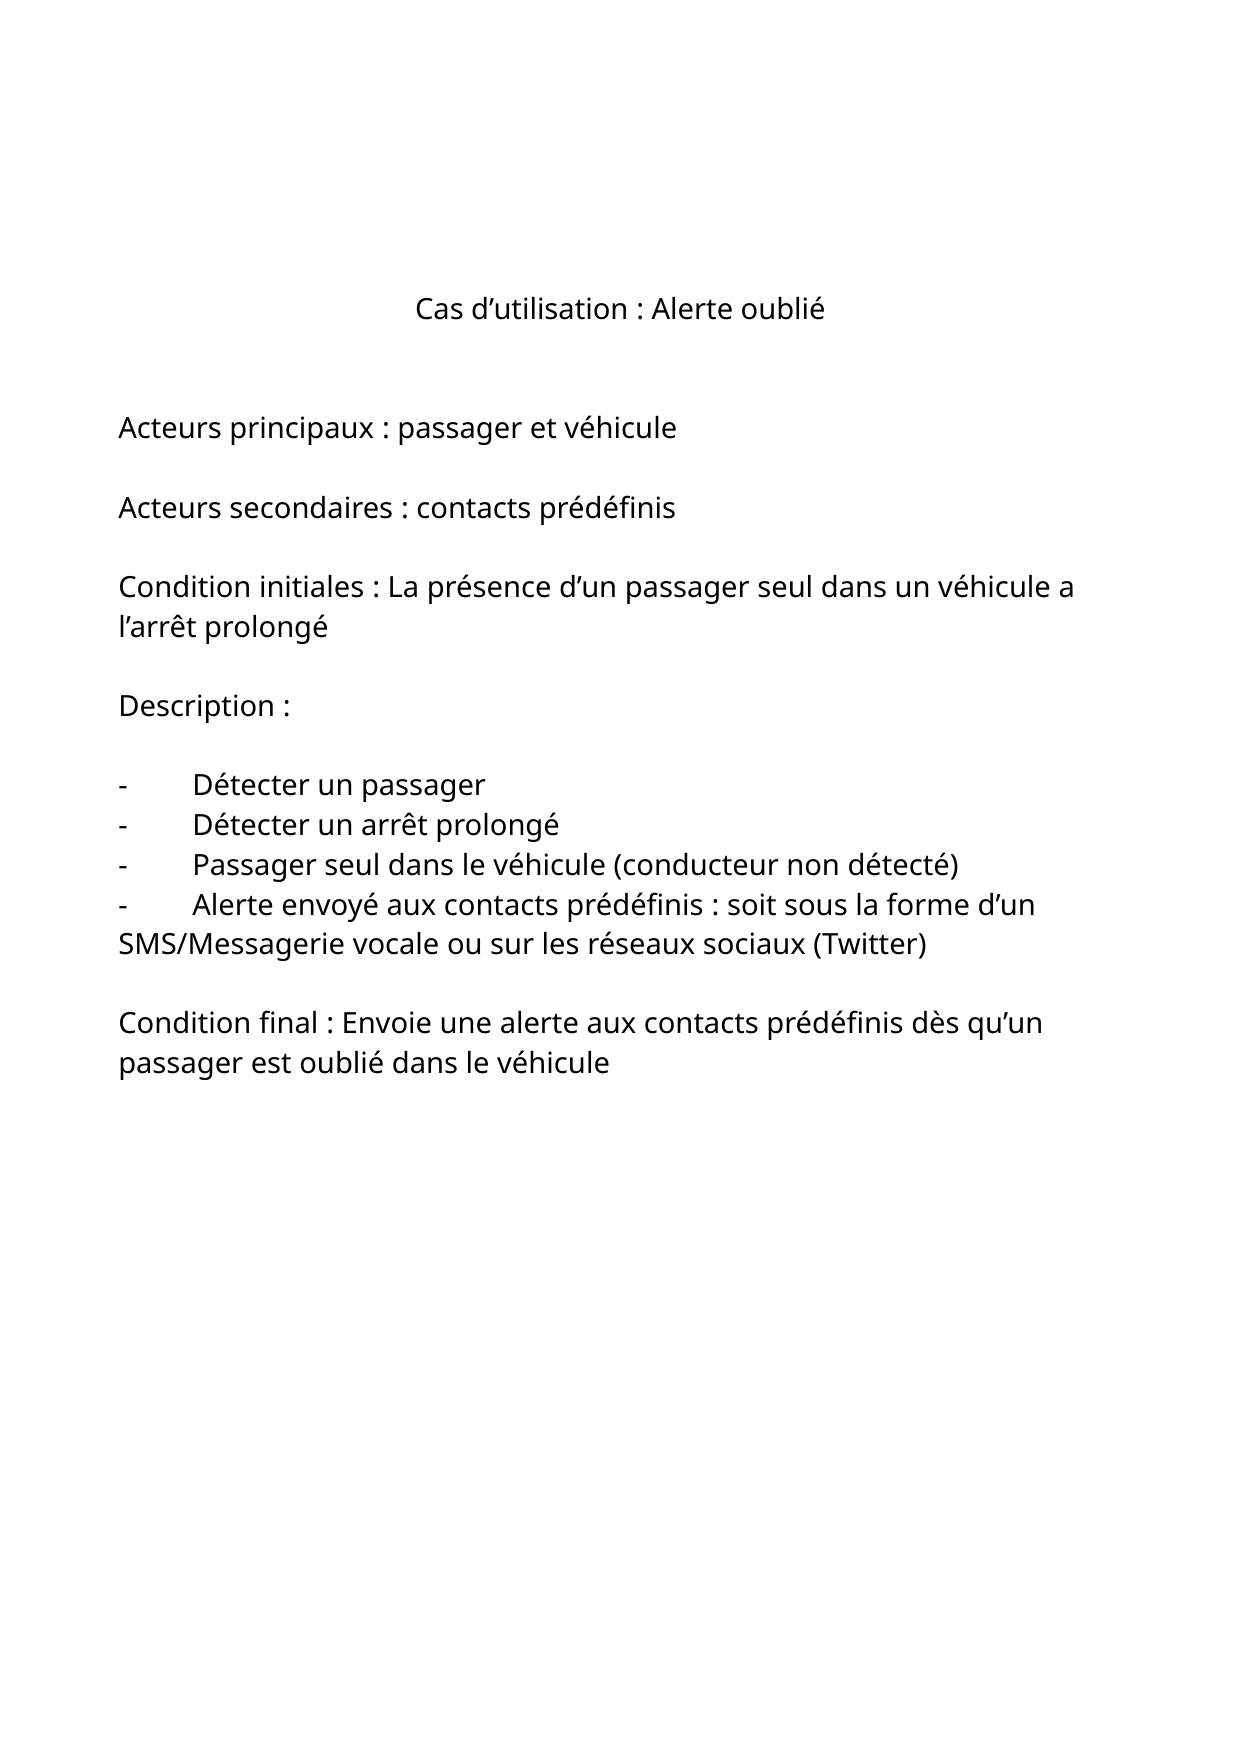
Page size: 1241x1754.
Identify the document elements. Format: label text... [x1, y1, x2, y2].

text - Passager seul dans le véhicule (conducteur non détecté) [118, 844, 1122, 884]
text - Alerte envoyé aux contacts prédéfinis : soit sous la forme d’un SMS/Messagerie vocale ou sur les réseaux sociaux (Twitter) [118, 884, 1122, 963]
text Acteurs secondaires : contacts prédéfinis [118, 487, 1122, 527]
text - Détecter un arrêt prolongé [118, 804, 1122, 844]
text Condition initiales : La présence d’un passager seul dans un véhicule a l’arrêt prolongé [118, 566, 1122, 646]
text Cas d’utilisation : Alerte oublié [118, 288, 1122, 328]
text Acteurs principaux : passager et véhicule [118, 407, 1122, 447]
text - Détecter un passager [118, 765, 1122, 804]
text Condition final : Envoie une alerte aux contacts prédéfinis dès qu’un passager est oublié dans le véhicule [118, 1003, 1122, 1082]
text Description : [118, 685, 1122, 725]
